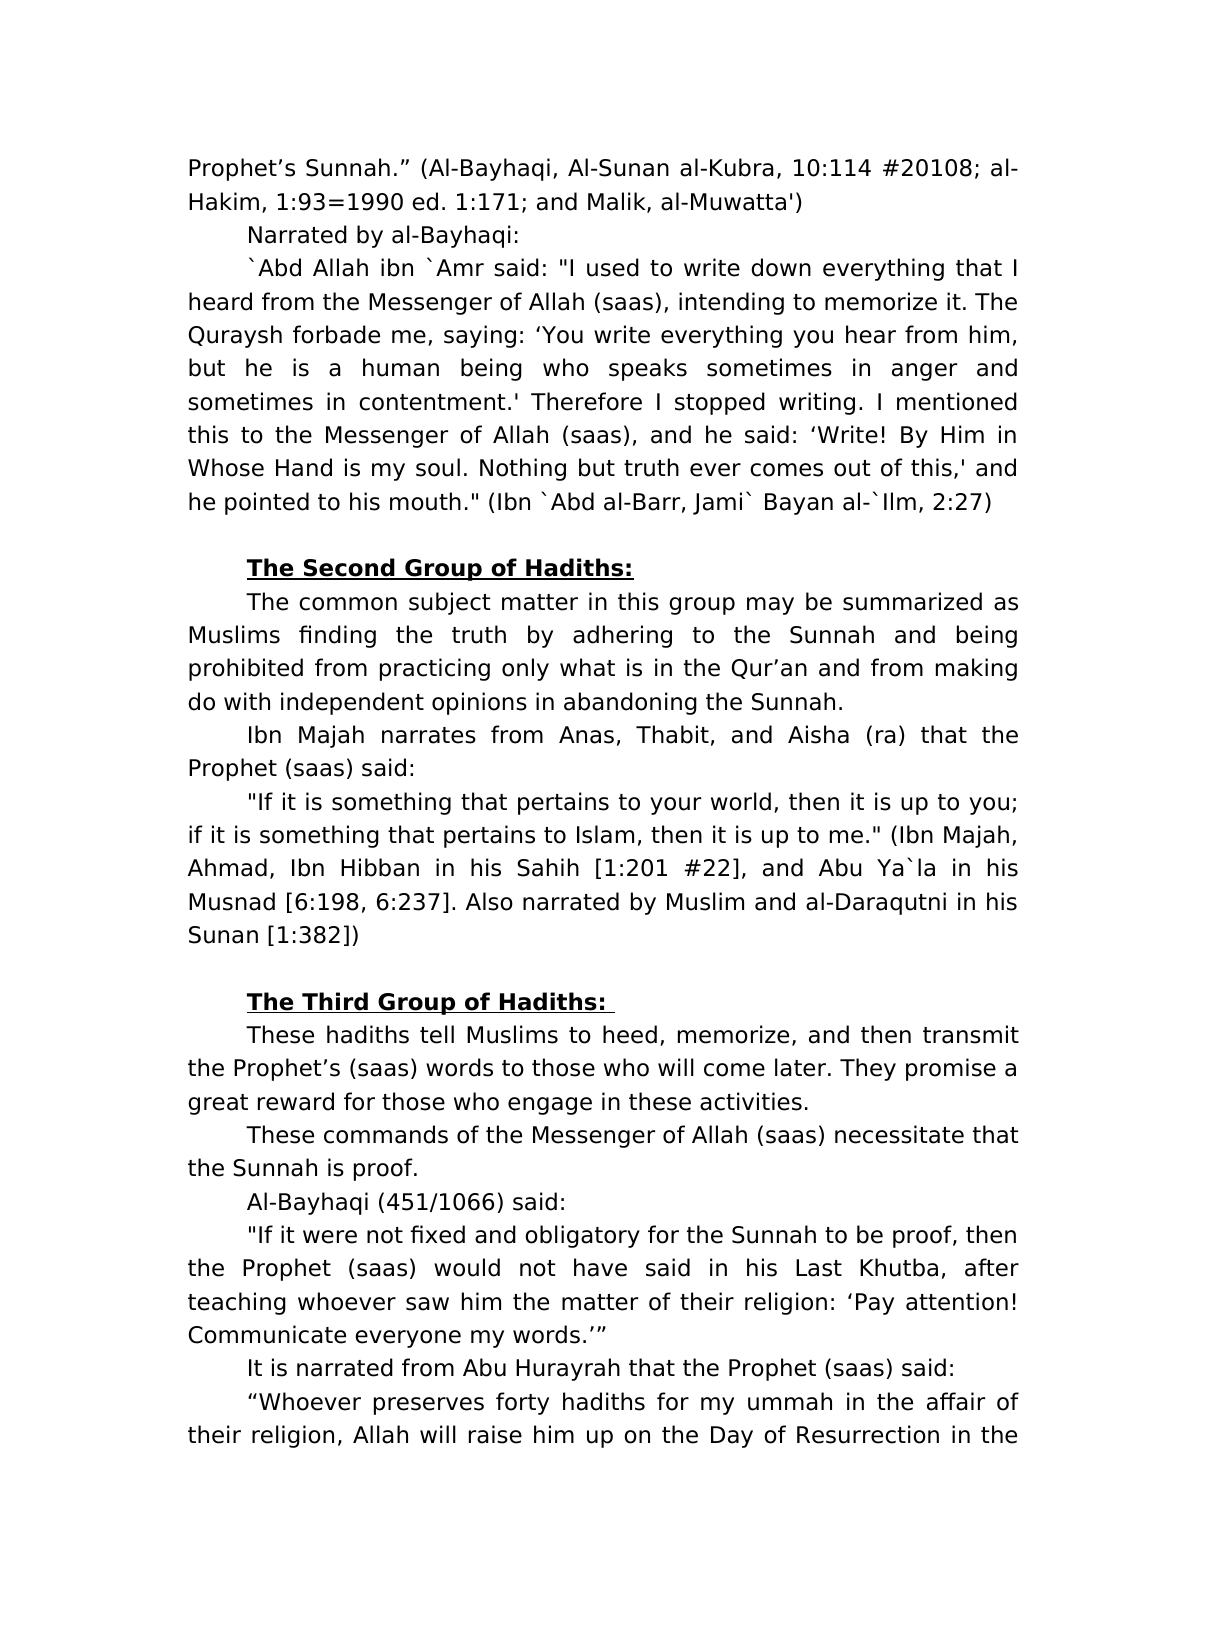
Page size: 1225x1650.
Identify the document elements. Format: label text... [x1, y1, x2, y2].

text “Whoever preserves forty hadiths for my ummah in the affair of their religion, Allah will raise him up on the Day of Resurrection in the [187, 1383, 1020, 1450]
text The Third Group of Hadiths: [187, 983, 1020, 1017]
text `Abd Allah ibn `Amr said: "I used to write down everything that I heard from the Messenger of Allah (saas), intending to memorize it. The Quraysh forbade me, saying: ‘You write everything you hear from him, but he is a human being who speaks sometimes in anger and sometimes in contentment.' Therefore I stopped writing. I mentioned this to the Messenger of Allah (saas), and he said: ‘Write! By Him in Whose Hand is my soul. Nothing but truth ever comes out of this,' and he pointed to his mouth." (Ibn `Abd al-Barr, Jami` Bayan al-`Ilm, 2:27) [187, 250, 1020, 517]
text Ibn Majah narrates from Anas, Thabit, and Aisha (ra) that the Prophet (saas) said: [187, 717, 1020, 783]
text "If it is something that pertains to your world, then it is up to you; if it is something that pertains to Islam, then it is up to me." (Ibn Majah, Ahmad, Ibn Hibban in his Sahih [1:201 #22], and Abu Ya`la in his Musnad [6:198, 6:237]. Also narrated by Muslim and al-Daraqutni in his Sunan [1:382]) [187, 783, 1020, 950]
text These commands of the Messenger of Allah (saas) necessitate that the Sunnah is proof. [187, 1117, 1020, 1183]
text "If it were not fixed and obligatory for the Sunnah to be proof, then the Prophet (saas) would not have said in his Last Khutba, after teaching whoever saw him the matter of their religion: ‘Pay attention! Communicate everyone my words.’” [187, 1217, 1020, 1350]
text The common subject matter in this group may be summarized as Muslims finding the truth by adhering to the Sunnah and being prohibited from practicing only what is in the Qur’an and from making do with independent opinions in abandoning the Sunnah. [187, 583, 1020, 717]
text Narrated by al-Bayhaqi: [187, 217, 1020, 250]
text Prophet’s Sunnah.” (Al-Bayhaqi, Al-Sunan al-Kubra, 10:114 #20108; al-Hakim, 1:93=1990 ed. 1:171; and Malik, al-Muwatta') [187, 150, 1020, 217]
text The Second Group of Hadiths: [187, 550, 1020, 583]
text These hadiths tell Muslims to heed, memorize, and then transmit the Prophet’s (saas) words to those who will come later. They promise a great reward for those who engage in these activities. [187, 1017, 1020, 1117]
text Al-Bayhaqi (451/1066) said: [187, 1183, 1020, 1217]
text It is narrated from Abu Hurayrah that the Prophet (saas) said: [187, 1350, 1020, 1383]
